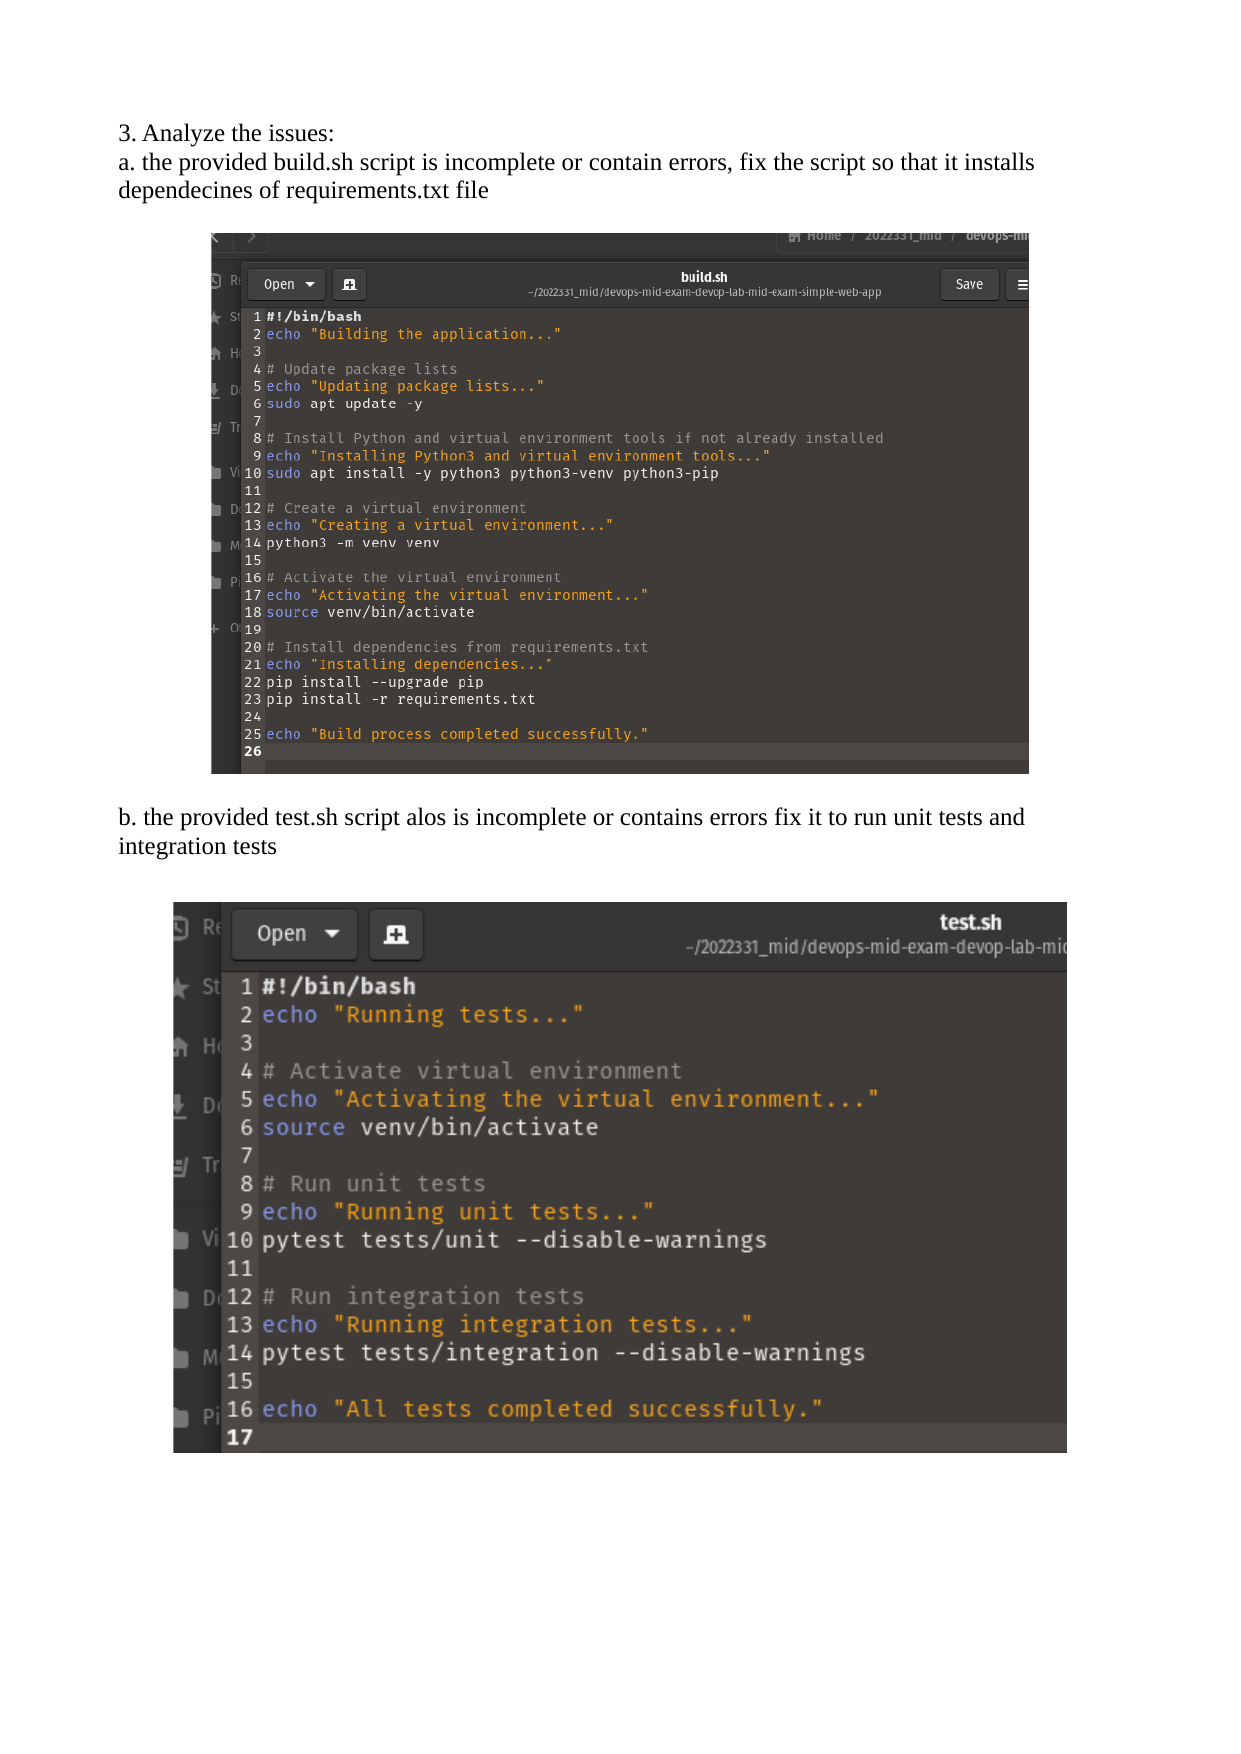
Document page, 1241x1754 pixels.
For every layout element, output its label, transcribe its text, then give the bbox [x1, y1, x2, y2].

picture [211, 233, 1029, 774]
picture [173, 902, 1067, 1453]
text b. the provided test.sh script alos is incomplete or contains errors fix it to run unit tests and integration tests [118, 802, 1122, 860]
text 3. Analyze the issues: a. the provided build.sh script is incomplete or contain errors, fix the script so that it installs dependecines of requirements.txt file [118, 118, 1122, 204]
